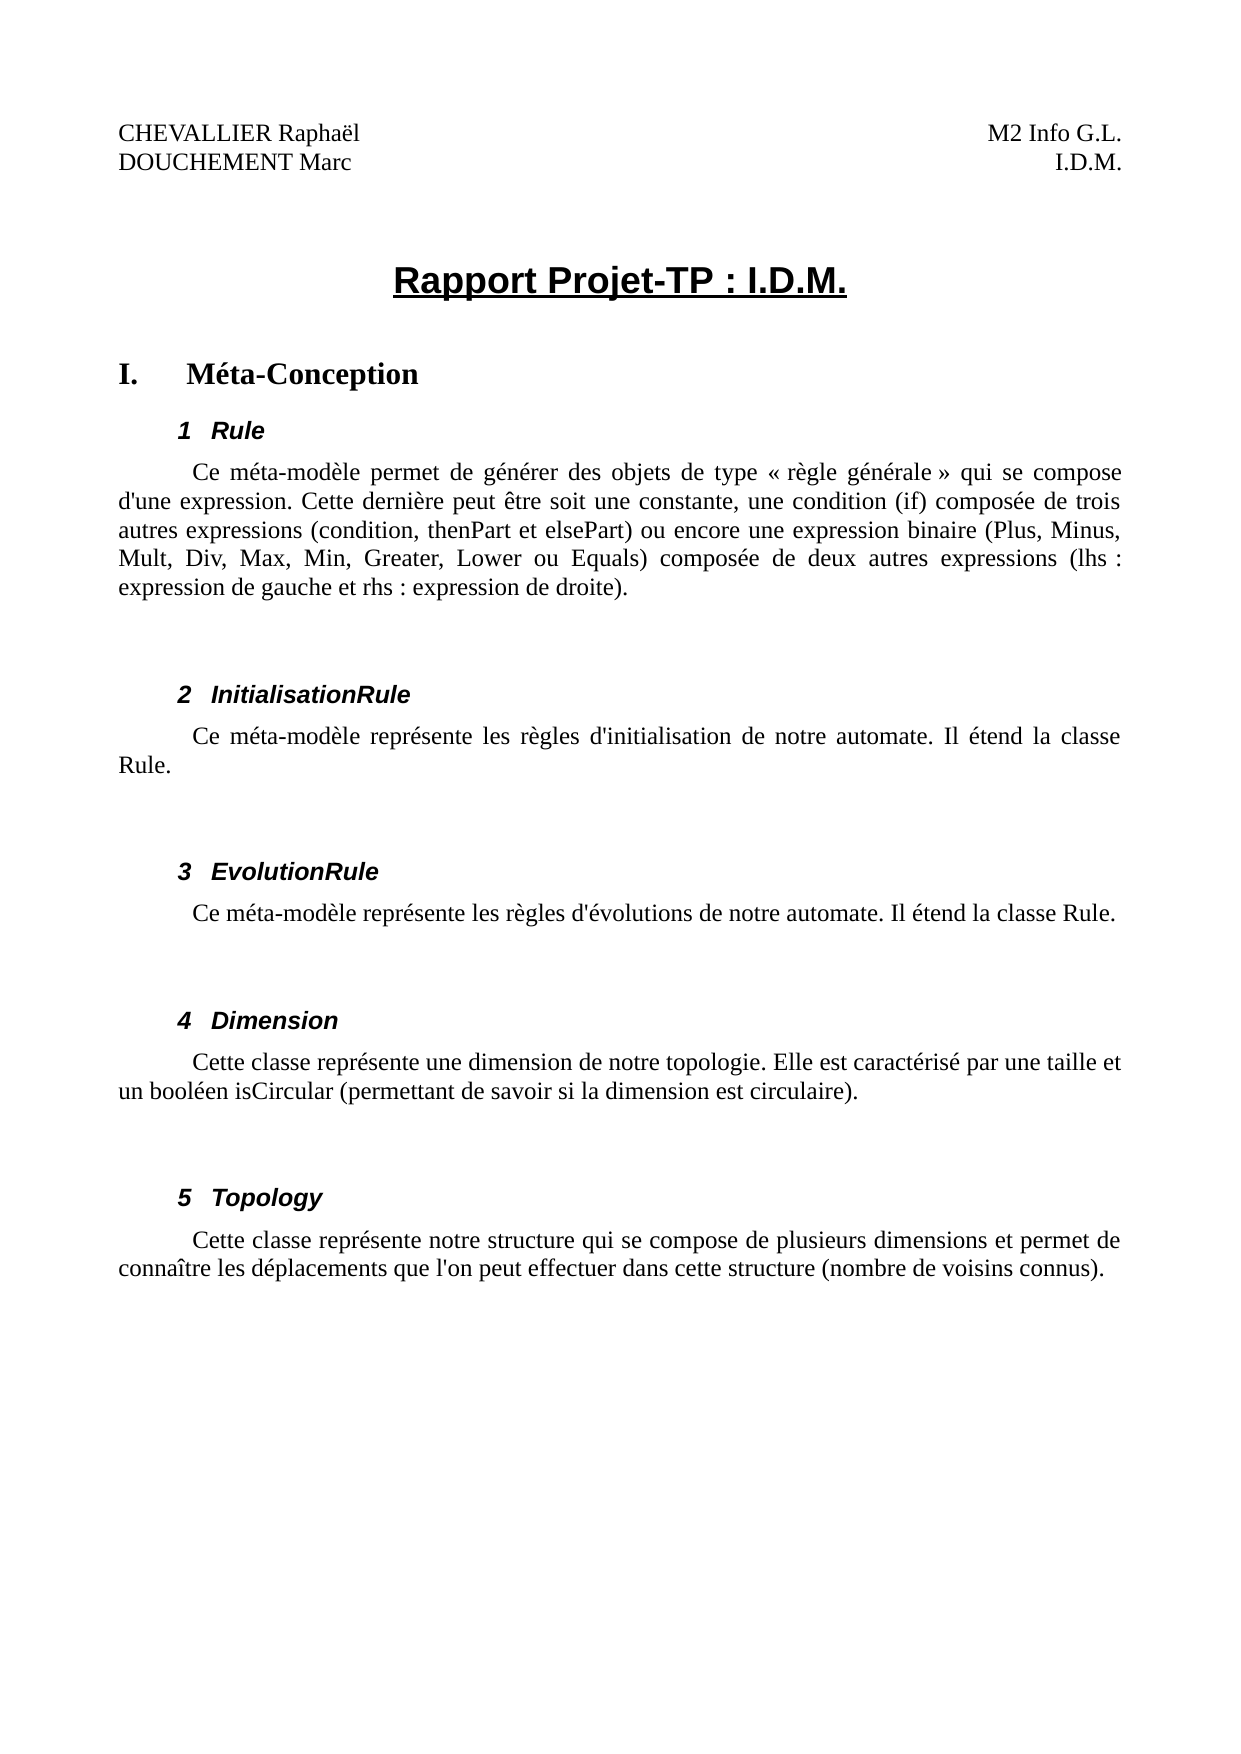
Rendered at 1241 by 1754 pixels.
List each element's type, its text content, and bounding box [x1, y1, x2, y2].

text Cette classe représente notre structure qui se compose de plusieurs dimensions et permet de connaître les déplacements que l'on peut effectuer dans cette structure (nombre de voisins connus). [118, 1225, 1122, 1282]
text Cette classe représente une dimension de notre topologie. Elle est caractérisé par une taille et un booléen isCircular (permettant de savoir si la dimension est circulaire). [118, 1047, 1122, 1105]
subtitle EvolutionRule [116, 857, 1122, 886]
subtitle Dimension [116, 1006, 1122, 1035]
subtitle Topology [116, 1183, 1122, 1212]
subtitle InitialisationRule [116, 680, 1122, 708]
subtitle Rule [116, 416, 1122, 445]
text Ce méta-modèle permet de générer des objets de type « règle générale » qui se compose d'une expression. Cette dernière peut être soit une constante, une condition (if) composée de trois autres expressions (condition, thenPart et elsePart) ou encore une expression binaire (Plus, Minus, Mult, Div, Max, Min, Greater, Lower ou Equals) composée de deux autres expressions (lhs : expression de gauche et rhs : expression de droite). [118, 457, 1122, 601]
table_header M2 Info G.L. I.D.M. [620, 118, 1122, 176]
text Ce méta-modèle représente les règles d'initialisation de notre automate. Il étend la classe Rule. [118, 721, 1122, 778]
subtitle Rapport Projet-TP : I.D.M. [118, 258, 1122, 301]
text Ce méta-modèle représente les règles d'évolutions de notre automate. Il étend la classe Rule. [118, 898, 1122, 927]
subtitle Méta-Conception [118, 355, 1122, 391]
table_header CHEVALLIER Raphaël DOUCHEMENT Marc [118, 118, 620, 176]
